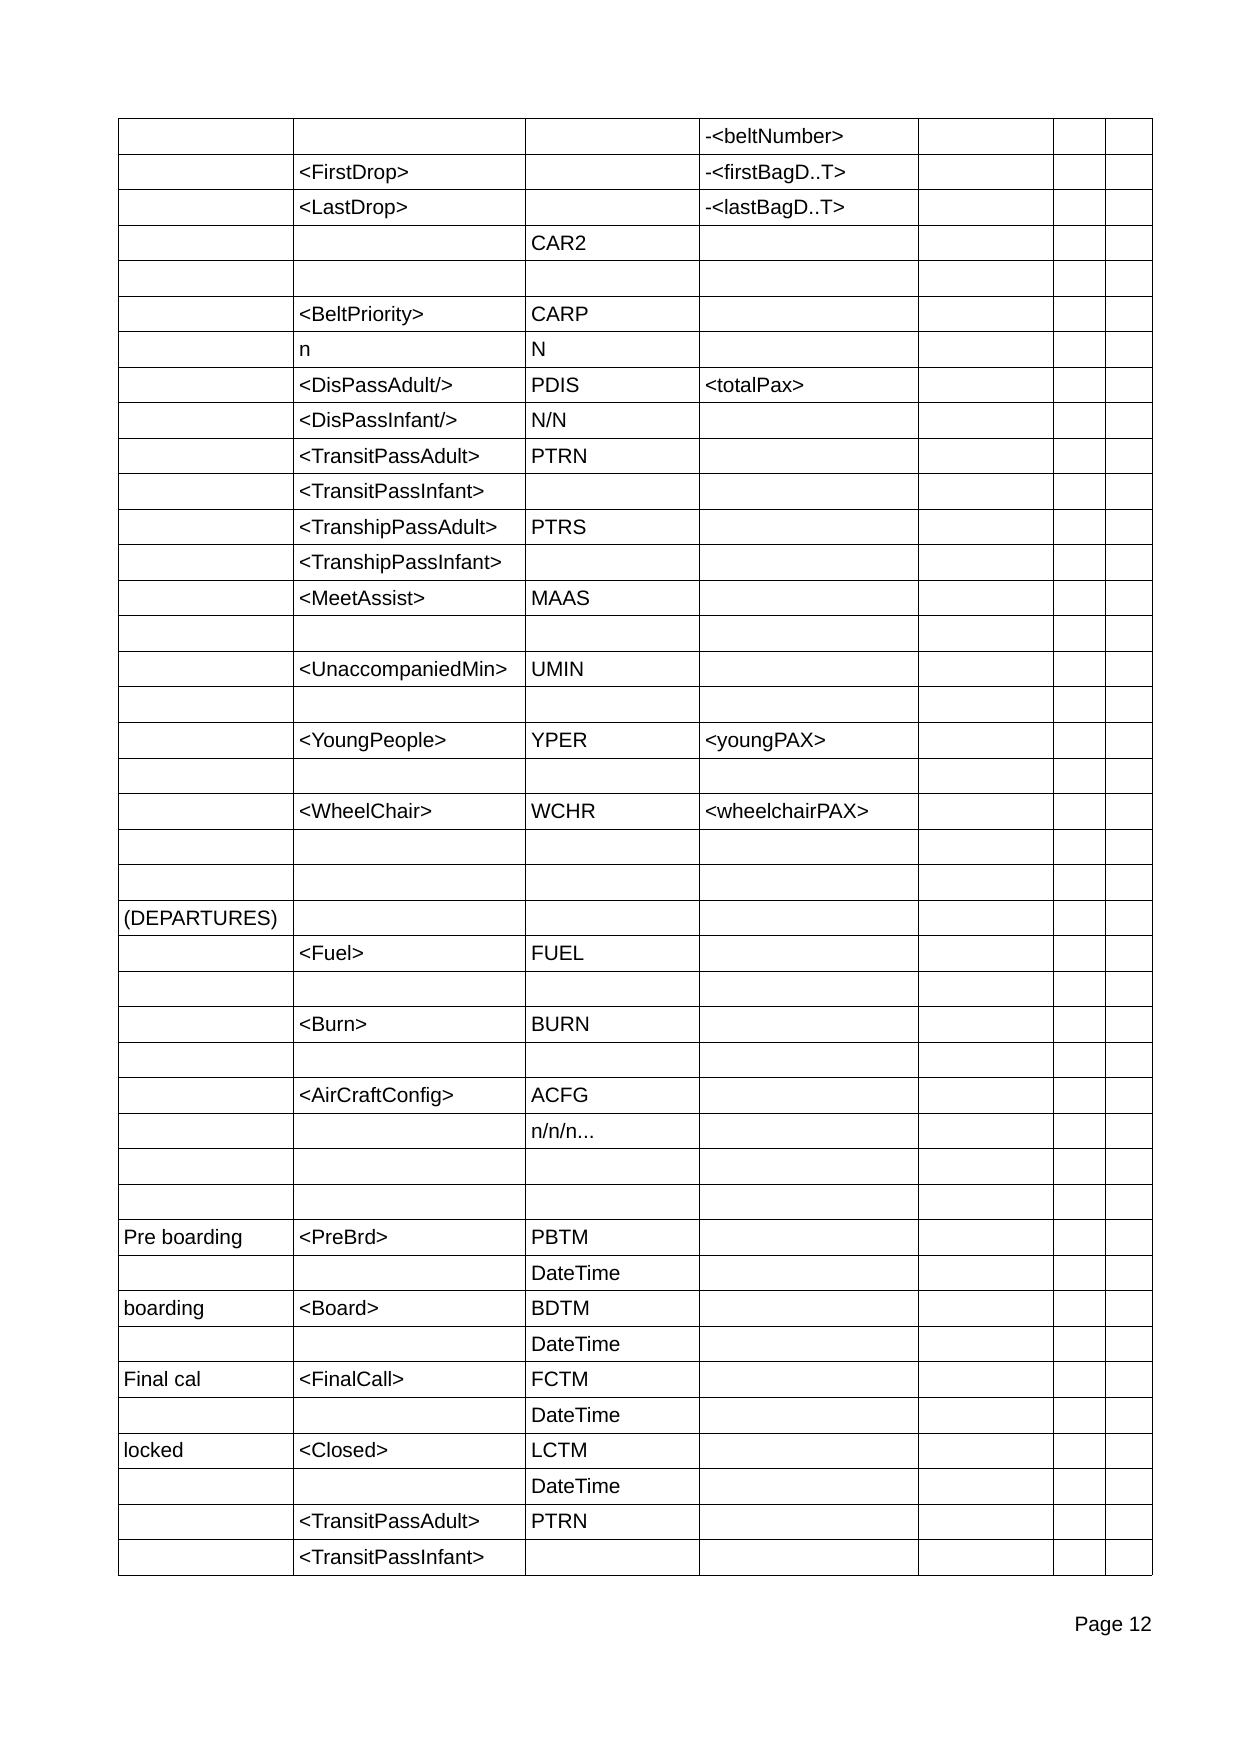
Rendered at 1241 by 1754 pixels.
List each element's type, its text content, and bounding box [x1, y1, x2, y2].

table_cell [526, 865, 699, 899]
table_cell [700, 1149, 918, 1184]
table_cell (DEPARTURES) [119, 901, 293, 935]
table_cell <YoungPeople> [294, 723, 525, 757]
table_cell <TranshipPassInfant> [294, 545, 525, 580]
table_cell [1054, 1149, 1105, 1184]
table_cell [1054, 226, 1105, 260]
table_cell [919, 368, 1053, 402]
table_cell [1106, 1434, 1152, 1468]
table_cell [919, 1469, 1053, 1503]
table_cell BURN [526, 1007, 699, 1042]
table_cell [119, 226, 293, 260]
table_cell [700, 1007, 918, 1042]
table_cell n/n/n... [526, 1114, 699, 1148]
table_cell [700, 297, 918, 331]
table_cell [1054, 616, 1105, 651]
table_cell [1054, 1078, 1105, 1113]
table_cell [294, 972, 525, 1006]
table_cell <TransitPassAdult> [294, 1505, 525, 1539]
table_cell <MeetAssist> [294, 581, 525, 615]
table_cell <WheelChair> [294, 794, 525, 828]
table_cell [1106, 901, 1152, 935]
table_cell [119, 1505, 293, 1539]
table_cell [119, 368, 293, 402]
table_cell [700, 581, 918, 615]
table_cell [1054, 1256, 1105, 1290]
table_cell [919, 1362, 1053, 1397]
table_cell n [294, 332, 525, 367]
table_cell DateTime [526, 1398, 699, 1432]
table_cell <TransitPassInfant> [294, 474, 525, 509]
table_cell <totalPax> [700, 368, 918, 402]
table_cell [919, 901, 1053, 935]
table_cell [1106, 545, 1152, 580]
table_cell [1054, 1220, 1105, 1255]
table_cell [119, 1114, 293, 1148]
table_cell [700, 865, 918, 899]
table_cell [119, 759, 293, 793]
table_cell [700, 830, 918, 864]
table_cell [919, 1398, 1053, 1432]
table_cell [1106, 759, 1152, 793]
table_cell [1054, 723, 1105, 757]
table_cell [294, 759, 525, 793]
table_cell [294, 1149, 525, 1184]
table_cell DateTime [526, 1469, 699, 1503]
table_cell [700, 261, 918, 296]
table_cell [119, 1185, 293, 1219]
table_cell [294, 1114, 525, 1148]
table_cell [294, 1398, 525, 1432]
table_cell [919, 1256, 1053, 1290]
table_cell [294, 1043, 525, 1077]
table_cell [919, 439, 1053, 473]
table_cell [1054, 1434, 1105, 1468]
table_cell [700, 332, 918, 367]
table_cell [1054, 1114, 1105, 1148]
table_cell [919, 1043, 1053, 1077]
table_cell [1106, 1540, 1152, 1574]
table_cell <PreBrd> [294, 1220, 525, 1255]
table_cell [1106, 1149, 1152, 1184]
table_cell [1106, 1220, 1152, 1255]
table_cell [119, 581, 293, 615]
table_cell PBTM [526, 1220, 699, 1255]
table_cell [526, 155, 699, 189]
table_cell [919, 1078, 1053, 1113]
table_cell [919, 474, 1053, 509]
table_cell [1106, 190, 1152, 225]
table_cell [700, 759, 918, 793]
table_cell [919, 830, 1053, 864]
table_cell PTRN [526, 1505, 699, 1539]
table_cell [700, 1220, 918, 1255]
table_cell DateTime [526, 1256, 699, 1290]
table_cell N [526, 332, 699, 367]
table_cell [294, 901, 525, 935]
table_cell [1106, 830, 1152, 864]
table_cell <UnaccompaniedMin> [294, 652, 525, 686]
table_cell [700, 972, 918, 1006]
table_cell [1054, 1469, 1105, 1503]
table_cell [1106, 510, 1152, 544]
table_cell [119, 830, 293, 864]
table_cell [919, 865, 1053, 899]
table_cell [1054, 545, 1105, 580]
table_cell [119, 1149, 293, 1184]
table_cell <DisPassAdult/> [294, 368, 525, 402]
table_cell FUEL [526, 936, 699, 971]
table_cell [526, 972, 699, 1006]
table_cell [700, 1291, 918, 1326]
table_cell [1054, 1362, 1105, 1397]
table_cell [1106, 1291, 1152, 1326]
table_cell Pre boarding [119, 1220, 293, 1255]
table_cell ACFG [526, 1078, 699, 1113]
table_cell [1106, 1256, 1152, 1290]
table_cell MAAS [526, 581, 699, 615]
table_cell <TranshipPassAdult> [294, 510, 525, 544]
table_cell [919, 1327, 1053, 1361]
table_cell <FirstDrop> [294, 155, 525, 189]
table_cell [1106, 687, 1152, 722]
table_cell [119, 865, 293, 899]
table_cell [294, 1327, 525, 1361]
table_cell [1054, 190, 1105, 225]
table_cell [119, 403, 293, 438]
table_cell [1054, 794, 1105, 828]
table_cell [119, 1327, 293, 1361]
table_cell [1054, 474, 1105, 509]
table_cell [119, 261, 293, 296]
table_cell [919, 155, 1053, 189]
table_cell [700, 901, 918, 935]
table_cell [1106, 474, 1152, 509]
table_cell [919, 403, 1053, 438]
table_cell [700, 1185, 918, 1219]
table_cell [919, 936, 1053, 971]
table_cell [119, 723, 293, 757]
table_cell DateTime [526, 1327, 699, 1361]
table_cell [919, 1220, 1053, 1255]
table_cell [119, 1398, 293, 1432]
table_cell CARP [526, 297, 699, 331]
table_cell <DisPassInfant/> [294, 403, 525, 438]
table_cell [526, 474, 699, 509]
table_cell [700, 1540, 918, 1574]
table_cell [919, 190, 1053, 225]
table_cell [1106, 332, 1152, 367]
table_cell [1106, 972, 1152, 1006]
table_cell [119, 687, 293, 722]
table_cell [700, 1043, 918, 1077]
table_cell [700, 510, 918, 544]
table_cell [1054, 1540, 1105, 1574]
table_cell [700, 545, 918, 580]
table_cell [700, 1114, 918, 1148]
table_cell PDIS [526, 368, 699, 402]
table_cell [919, 1291, 1053, 1326]
table_cell <LastDrop> [294, 190, 525, 225]
table_cell [1106, 226, 1152, 260]
table_cell CAR2 [526, 226, 699, 260]
table_cell [294, 865, 525, 899]
table_cell [919, 616, 1053, 651]
table_cell [700, 403, 918, 438]
table_cell [294, 1469, 525, 1503]
table_cell [526, 190, 699, 225]
table_cell [700, 1256, 918, 1290]
table_cell [919, 972, 1053, 1006]
table_cell [1054, 972, 1105, 1006]
table_cell [119, 119, 293, 154]
table_cell [526, 616, 699, 651]
table_cell UMIN [526, 652, 699, 686]
table_cell <TransitPassInfant> [294, 1540, 525, 1574]
table_cell [1054, 936, 1105, 971]
table_cell [526, 119, 699, 154]
table_cell [1054, 687, 1105, 722]
table_cell [1106, 1327, 1152, 1361]
table_cell [700, 1078, 918, 1113]
table_cell [1106, 1469, 1152, 1503]
table_cell FCTM [526, 1362, 699, 1397]
table_cell [1106, 936, 1152, 971]
table_cell [1054, 1291, 1105, 1326]
table_cell [1106, 1114, 1152, 1148]
table_cell [1106, 1398, 1152, 1432]
table_cell PTRS [526, 510, 699, 544]
table_cell [919, 1149, 1053, 1184]
table_cell [294, 687, 525, 722]
table_cell [919, 510, 1053, 544]
table_cell [700, 1505, 918, 1539]
table_cell [919, 1114, 1053, 1148]
table_cell [119, 936, 293, 971]
table_cell <Burn> [294, 1007, 525, 1042]
table_cell [294, 830, 525, 864]
table_cell [1054, 901, 1105, 935]
table_cell -<firstBagD..T> [700, 155, 918, 189]
table_cell [700, 1362, 918, 1397]
table_cell YPER [526, 723, 699, 757]
table_cell [1054, 830, 1105, 864]
table_cell [700, 226, 918, 260]
table_cell [700, 439, 918, 473]
table_cell [700, 616, 918, 651]
table_cell [1054, 652, 1105, 686]
table_cell [294, 119, 525, 154]
table_cell N/N [526, 403, 699, 438]
table_cell <Board> [294, 1291, 525, 1326]
table_cell [1106, 652, 1152, 686]
table_cell [700, 1469, 918, 1503]
table_cell [919, 759, 1053, 793]
table_cell <TransitPassAdult> [294, 439, 525, 473]
table_cell [919, 1434, 1053, 1468]
table_cell <Closed> [294, 1434, 525, 1468]
table_cell [119, 474, 293, 509]
table_cell [1106, 794, 1152, 828]
table_cell [526, 759, 699, 793]
table_cell [526, 901, 699, 935]
table_cell [1054, 1327, 1105, 1361]
table_cell [700, 1398, 918, 1432]
table_cell [526, 1540, 699, 1574]
table_cell [526, 545, 699, 580]
table_cell [919, 687, 1053, 722]
table_cell [919, 1185, 1053, 1219]
table_cell [1054, 581, 1105, 615]
table_cell [526, 830, 699, 864]
table_cell [1106, 297, 1152, 331]
table_cell [1054, 403, 1105, 438]
table_cell LCTM [526, 1434, 699, 1468]
table_cell [700, 1434, 918, 1468]
table_cell [119, 1043, 293, 1077]
table_cell [1106, 616, 1152, 651]
table_cell [1106, 1078, 1152, 1113]
table_cell [119, 1078, 293, 1113]
table_cell <Fuel> [294, 936, 525, 971]
table_cell [119, 190, 293, 225]
table_cell [294, 1185, 525, 1219]
table_cell [1106, 1007, 1152, 1042]
table_cell <youngPAX> [700, 723, 918, 757]
table_cell locked [119, 1434, 293, 1468]
table_cell [1106, 1185, 1152, 1219]
table_cell [919, 581, 1053, 615]
table_cell [526, 261, 699, 296]
table_cell [919, 332, 1053, 367]
table_cell [1054, 865, 1105, 899]
table_cell [700, 474, 918, 509]
table_cell boarding [119, 1291, 293, 1326]
table_cell <wheelchairPAX> [700, 794, 918, 828]
table_cell [119, 1256, 293, 1290]
table_cell [1054, 1007, 1105, 1042]
table_cell [294, 261, 525, 296]
table_cell [1106, 1505, 1152, 1539]
table_cell [1106, 581, 1152, 615]
table_cell [1054, 368, 1105, 402]
table_cell [1106, 439, 1152, 473]
table_cell [294, 1256, 525, 1290]
table_cell [119, 297, 293, 331]
table_cell [526, 1043, 699, 1077]
table_cell [919, 226, 1053, 260]
table_cell <BeltPriority> [294, 297, 525, 331]
table_cell [919, 1540, 1053, 1574]
table_cell [1054, 1398, 1105, 1432]
table_cell [119, 545, 293, 580]
table_cell [1054, 297, 1105, 331]
table_cell [919, 1007, 1053, 1042]
table_cell -<beltNumber> [700, 119, 918, 154]
table_cell [919, 1505, 1053, 1539]
table_cell Final cal [119, 1362, 293, 1397]
table_cell <FinalCall> [294, 1362, 525, 1397]
table_cell [1106, 723, 1152, 757]
table_cell [1106, 261, 1152, 296]
table_cell <AirCraftConfig> [294, 1078, 525, 1113]
table_cell [1054, 759, 1105, 793]
table_cell [1106, 368, 1152, 402]
table_cell [119, 439, 293, 473]
table_cell [1054, 1043, 1105, 1077]
table_cell [119, 332, 293, 367]
table_cell [119, 155, 293, 189]
table_cell [294, 616, 525, 651]
table_cell [119, 652, 293, 686]
table_cell [119, 1469, 293, 1503]
table_cell WCHR [526, 794, 699, 828]
table_cell [119, 794, 293, 828]
table_cell [1054, 119, 1105, 154]
table_cell [1054, 155, 1105, 189]
table_cell [919, 794, 1053, 828]
table_cell [1106, 119, 1152, 154]
table_cell [1106, 403, 1152, 438]
table_cell [919, 297, 1053, 331]
table_cell [919, 723, 1053, 757]
table_cell [119, 1540, 293, 1574]
table_cell [1054, 1505, 1105, 1539]
table_cell BDTM [526, 1291, 699, 1326]
table_cell [526, 1185, 699, 1219]
table_cell [919, 652, 1053, 686]
table_cell PTRN [526, 439, 699, 473]
table_cell [919, 545, 1053, 580]
table_cell [1054, 439, 1105, 473]
table_cell [119, 1007, 293, 1042]
table_cell [1054, 1185, 1105, 1219]
table_cell [1106, 1043, 1152, 1077]
table_cell [1106, 155, 1152, 189]
table_cell [294, 226, 525, 260]
table_cell [919, 261, 1053, 296]
table_cell [526, 687, 699, 722]
table_cell -<lastBagD..T> [700, 190, 918, 225]
table_cell [526, 1149, 699, 1184]
table_cell [119, 510, 293, 544]
table_cell [700, 652, 918, 686]
table_cell [1106, 1362, 1152, 1397]
table_cell [919, 119, 1053, 154]
table_cell [119, 972, 293, 1006]
table_cell [1054, 332, 1105, 367]
table_cell [1054, 510, 1105, 544]
table_cell [1054, 261, 1105, 296]
table_cell [1106, 865, 1152, 899]
table_cell [119, 616, 293, 651]
table_cell [700, 687, 918, 722]
table_cell [700, 1327, 918, 1361]
table_cell [700, 936, 918, 971]
